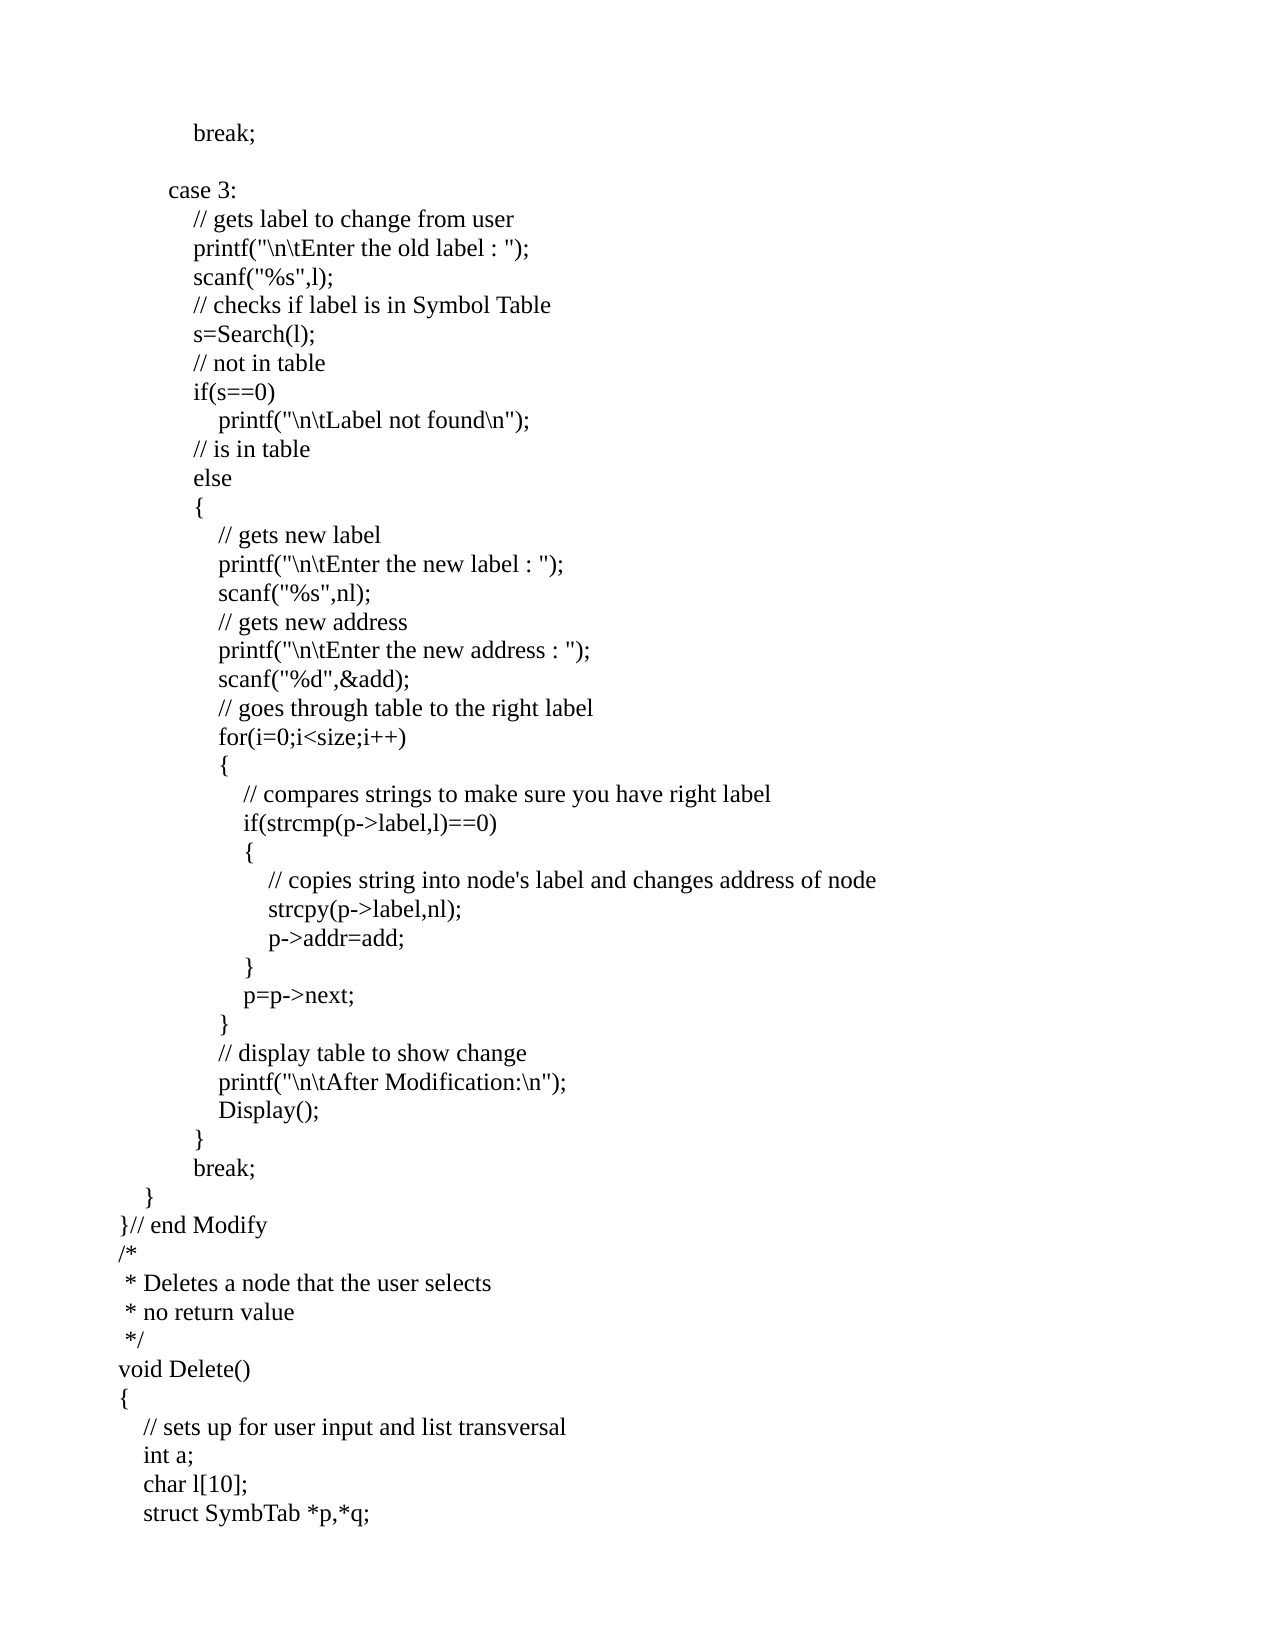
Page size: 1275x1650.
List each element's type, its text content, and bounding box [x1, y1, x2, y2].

text case 3: [118, 176, 1157, 204]
text // goes through table to the right label [118, 693, 1157, 722]
text } [118, 1182, 1157, 1211]
text printf("\n\tEnter the new label : "); [118, 549, 1157, 578]
text // copies string into node's label and changes address of node [118, 866, 1157, 894]
text for(i=0;i<size;i++) [118, 722, 1157, 751]
text // display table to show change [118, 1038, 1157, 1067]
text printf("\n\tLabel not found\n"); [118, 406, 1157, 434]
text * Deletes a node that the user selects [118, 1268, 1157, 1297]
text // sets up for user input and list transversal [118, 1412, 1157, 1441]
text s=Search(l); [118, 319, 1157, 348]
text Display(); [118, 1096, 1157, 1124]
text int a; [118, 1441, 1157, 1469]
text scanf("%d",&add); [118, 664, 1157, 693]
text printf("\n\tEnter the old label : "); [118, 233, 1157, 262]
text // gets new address [118, 607, 1157, 636]
text } [118, 1124, 1157, 1153]
text { [118, 1383, 1157, 1412]
text scanf("%s",nl); [118, 578, 1157, 607]
text scanf("%s",l); [118, 262, 1157, 291]
text // is in table [118, 434, 1157, 463]
text break; [118, 118, 1157, 147]
text { [118, 751, 1157, 779]
text } [118, 1009, 1157, 1038]
text p->addr=add; [118, 923, 1157, 952]
text if(s==0) [118, 377, 1157, 406]
text printf("\n\tAfter Modification:\n"); [118, 1067, 1157, 1096]
text p=p->next; [118, 981, 1157, 1009]
text // gets label to change from user [118, 204, 1157, 233]
text char l[10]; [118, 1469, 1157, 1498]
text { [118, 492, 1157, 521]
text }// end Modify [118, 1211, 1157, 1239]
text */ [118, 1326, 1157, 1354]
text // checks if label is in Symbol Table [118, 291, 1157, 319]
text { [118, 837, 1157, 866]
text // gets new label [118, 521, 1157, 549]
text break; [118, 1153, 1157, 1182]
text if(strcmp(p->label,l)==0) [118, 808, 1157, 837]
text // compares strings to make sure you have right label [118, 779, 1157, 808]
text } [118, 952, 1157, 981]
text * no return value [118, 1297, 1157, 1326]
text // not in table [118, 348, 1157, 377]
text void Delete() [118, 1354, 1157, 1383]
text printf("\n\tEnter the new address : "); [118, 636, 1157, 664]
text struct SymbTab *p,*q; [118, 1498, 1157, 1527]
text strcpy(p->label,nl); [118, 894, 1157, 923]
text else [118, 463, 1157, 492]
text /* [118, 1239, 1157, 1268]
